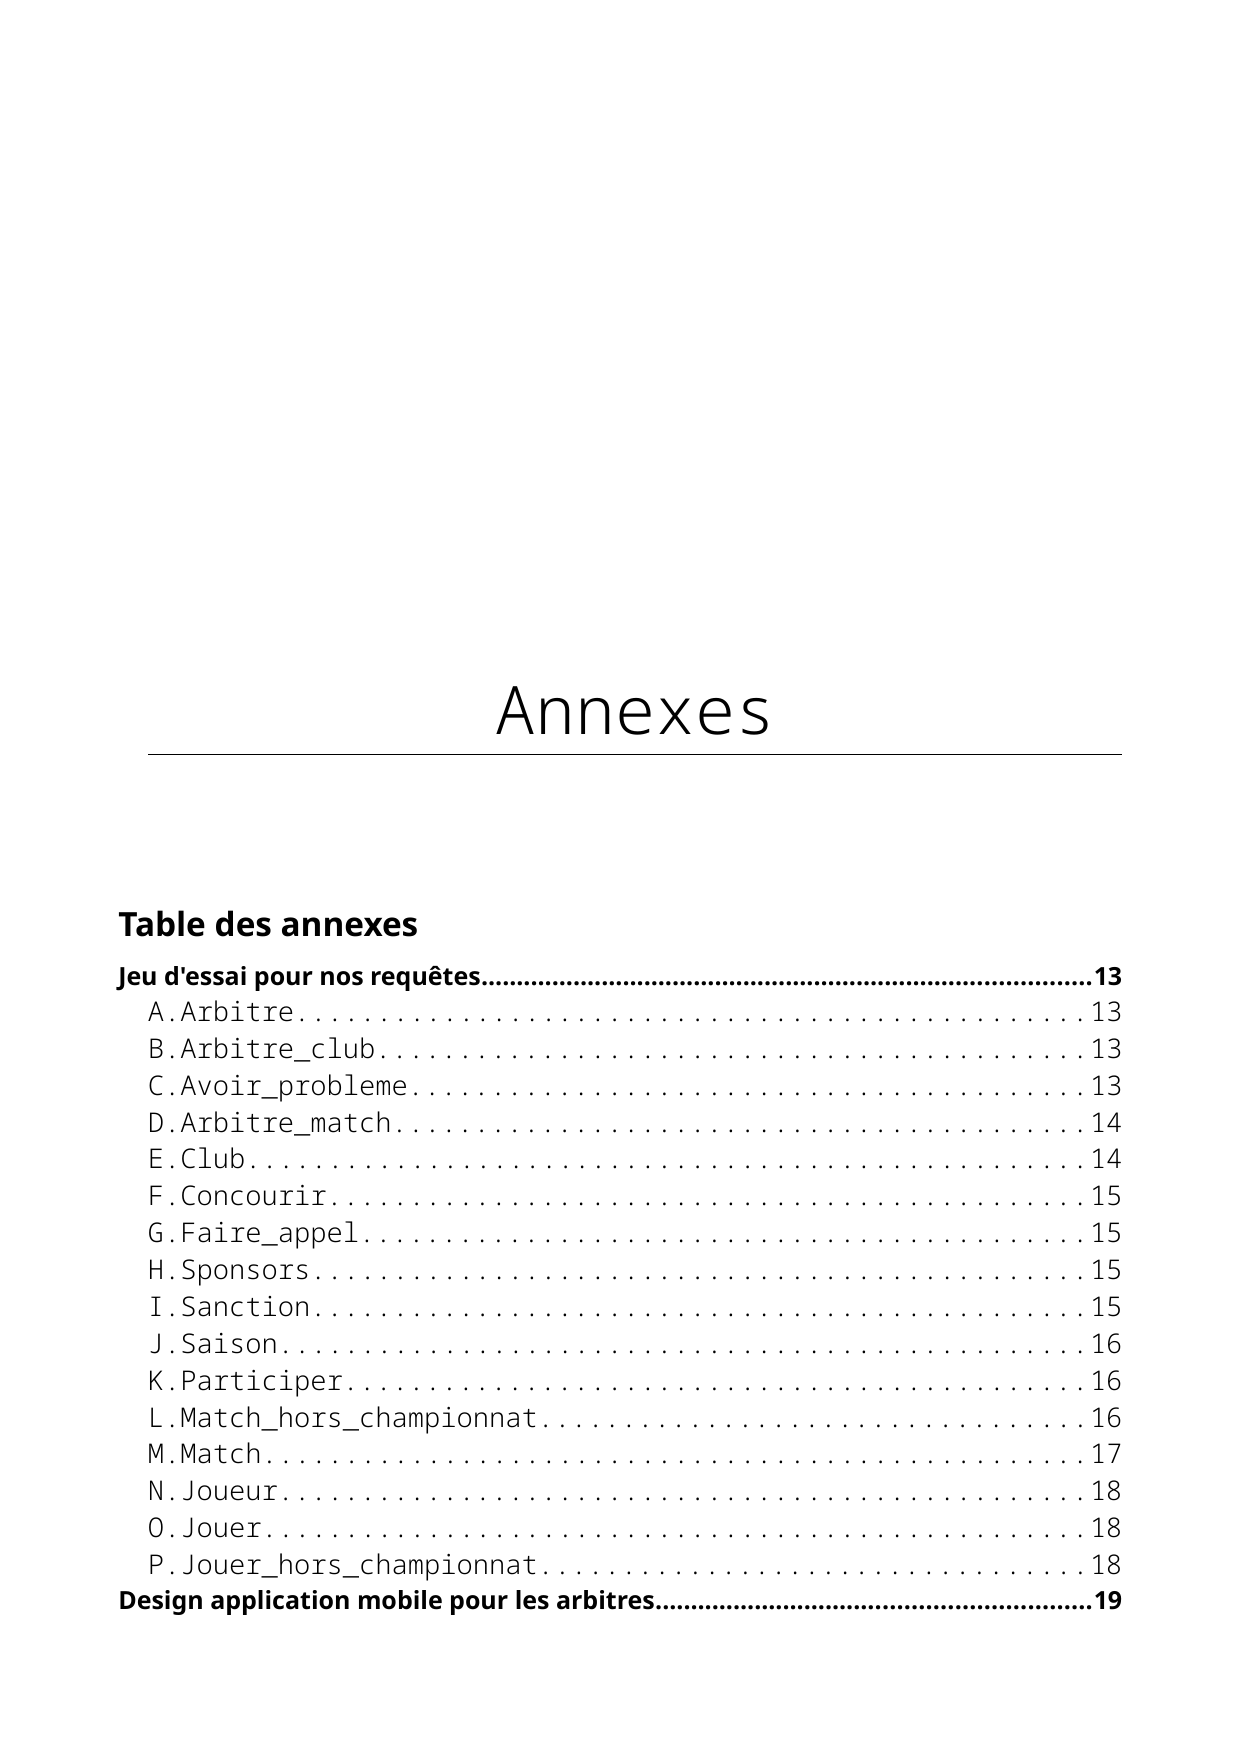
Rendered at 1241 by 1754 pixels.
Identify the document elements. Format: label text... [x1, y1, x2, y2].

text J.Saison 16 [148, 1324, 1122, 1361]
text M.Match 17 [148, 1435, 1122, 1472]
text H.Sponsors 15 [148, 1251, 1122, 1287]
text Design application mobile pour les arbitres 19 [118, 1582, 1122, 1616]
text K.Participer 16 [148, 1361, 1122, 1398]
text Jeu d'essai pour nos requêtes 13 [118, 958, 1122, 992]
subtitle Table des annexes [118, 900, 1122, 946]
text F.Concourir 15 [148, 1177, 1122, 1214]
text I.Sanction 15 [148, 1287, 1122, 1324]
text C.Avoir_probleme 13 [148, 1066, 1122, 1103]
text B.Arbitre_club 13 [148, 1029, 1122, 1066]
text O.Jouer 18 [148, 1509, 1122, 1546]
text Annexes [148, 663, 1122, 754]
text A.Arbitre 13 [148, 992, 1122, 1029]
text G.Faire_appel 15 [148, 1214, 1122, 1251]
text E.Club 14 [148, 1140, 1122, 1177]
text D.Arbitre_match 14 [148, 1103, 1122, 1140]
text L.Match_hors_championnat 16 [148, 1398, 1122, 1435]
text P.Jouer_hors_championnat 18 [148, 1546, 1122, 1582]
text N.Joueur 18 [148, 1472, 1122, 1509]
